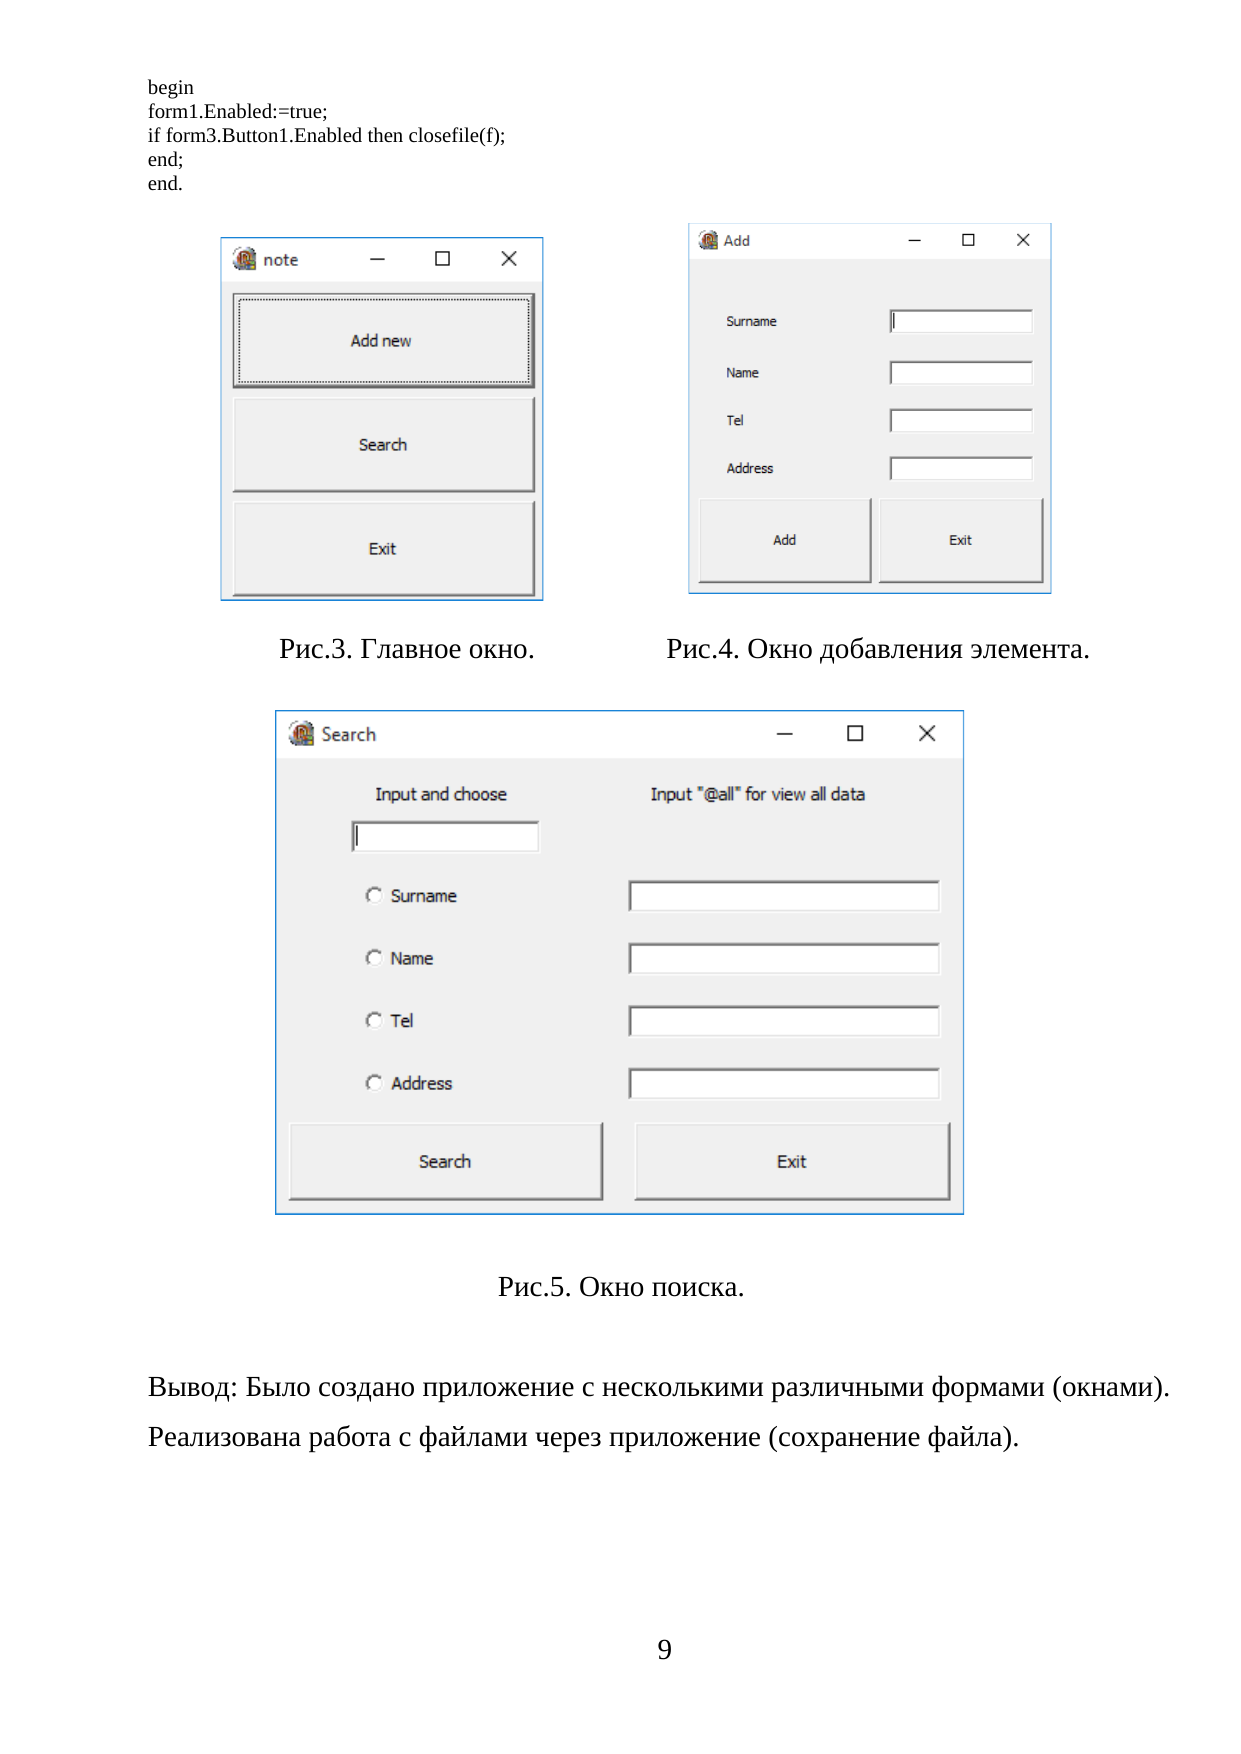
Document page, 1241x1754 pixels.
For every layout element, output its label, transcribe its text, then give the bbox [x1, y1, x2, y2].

text form1.Enabled:=true; [148, 99, 1181, 123]
text end. [148, 171, 1181, 195]
picture [688, 223, 1052, 594]
picture [275, 710, 965, 1215]
text Рис.5. Окно поиска. [148, 1269, 1181, 1302]
text begin [148, 75, 1181, 99]
text Вывод: Было создано приложение с несколькими различными формами (окнами). Реализована работа с файлами через приложение (сохранение файла). [148, 1369, 1181, 1453]
picture [220, 237, 544, 601]
text Рис.3. Главное окно. Рис.4. Окно добавления элемента. [148, 631, 1181, 665]
text if form3.Button1.Enabled then closefile(f); [148, 123, 1181, 147]
text end; [148, 147, 1181, 171]
